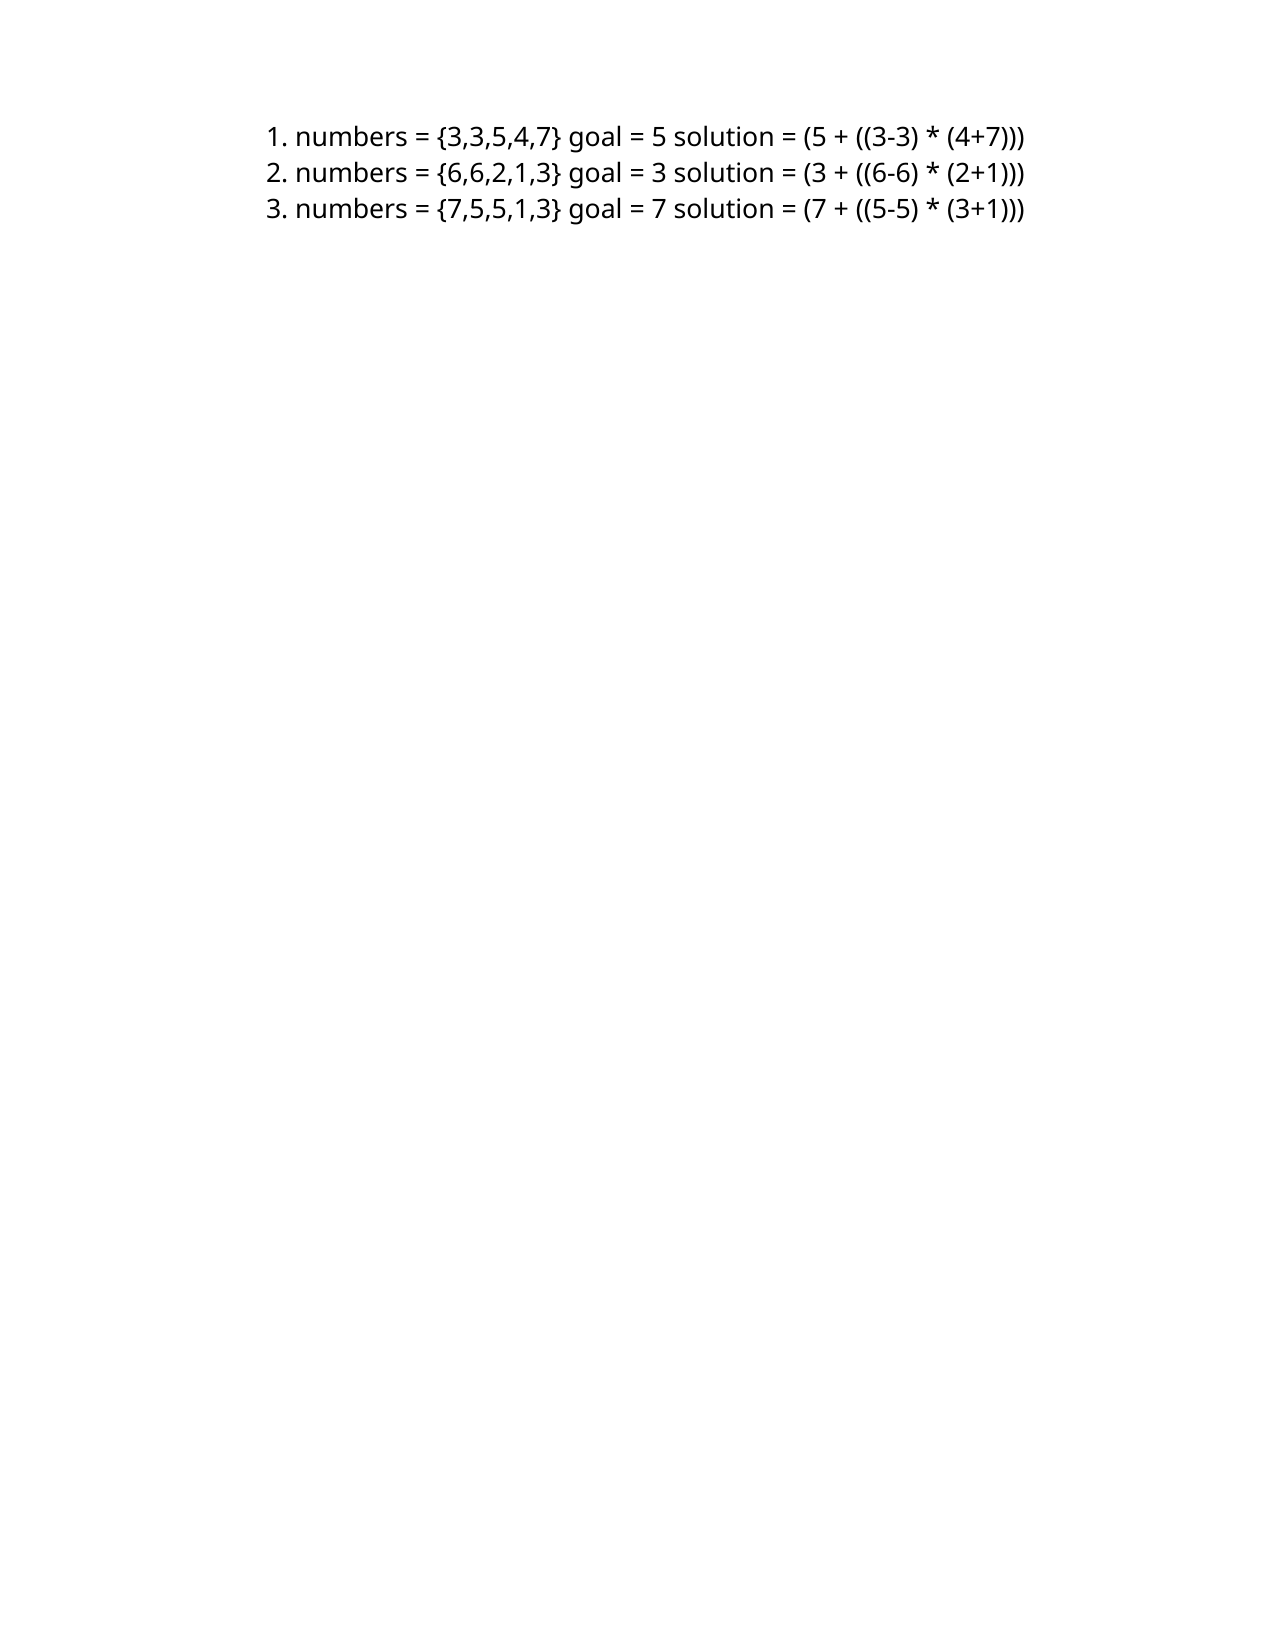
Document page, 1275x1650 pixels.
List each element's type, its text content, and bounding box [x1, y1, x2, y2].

text 3. numbers = {7,5,5,1,3} goal = 7 solution = (7 + ((5-5) * (3+1))) [118, 190, 1157, 227]
text 1. numbers = {3,3,5,4,7} goal = 5 solution = (5 + ((3-3) * (4+7))) [118, 118, 1157, 154]
text 2. numbers = {6,6,2,1,3} goal = 3 solution = (3 + ((6-6) * (2+1))) [118, 154, 1157, 190]
